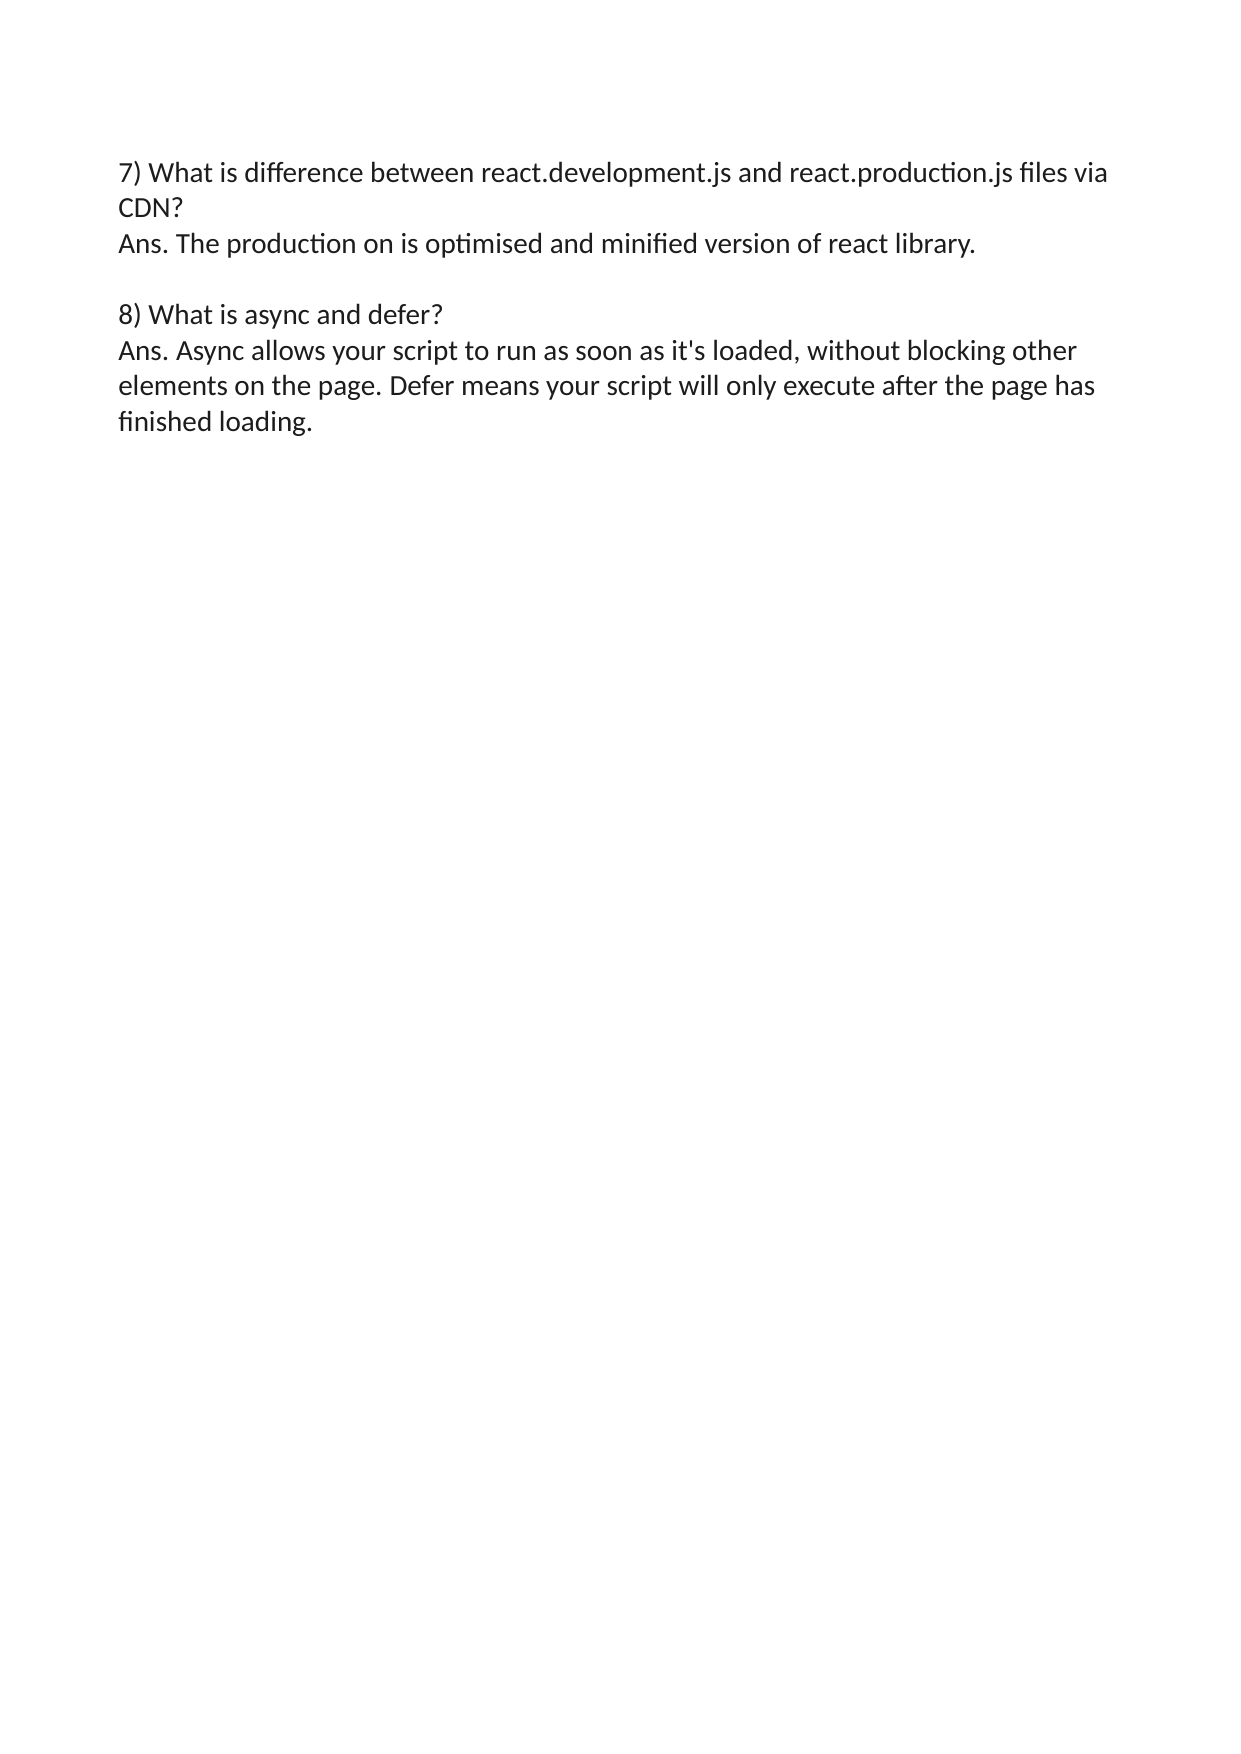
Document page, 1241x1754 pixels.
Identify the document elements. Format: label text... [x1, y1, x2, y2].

text 7) What is difference between react.development.js and react.production.js files via CDN? [118, 154, 1122, 225]
text 8) What is async and defer? [118, 296, 1122, 332]
text Ans. Async allows your script to run as soon as it's loaded, without blocking other elements on the page. Defer means your script will only execute after the page has finished loading. [118, 332, 1122, 439]
text Ans. The production on is optimised and minified version of react library. [118, 225, 1122, 261]
